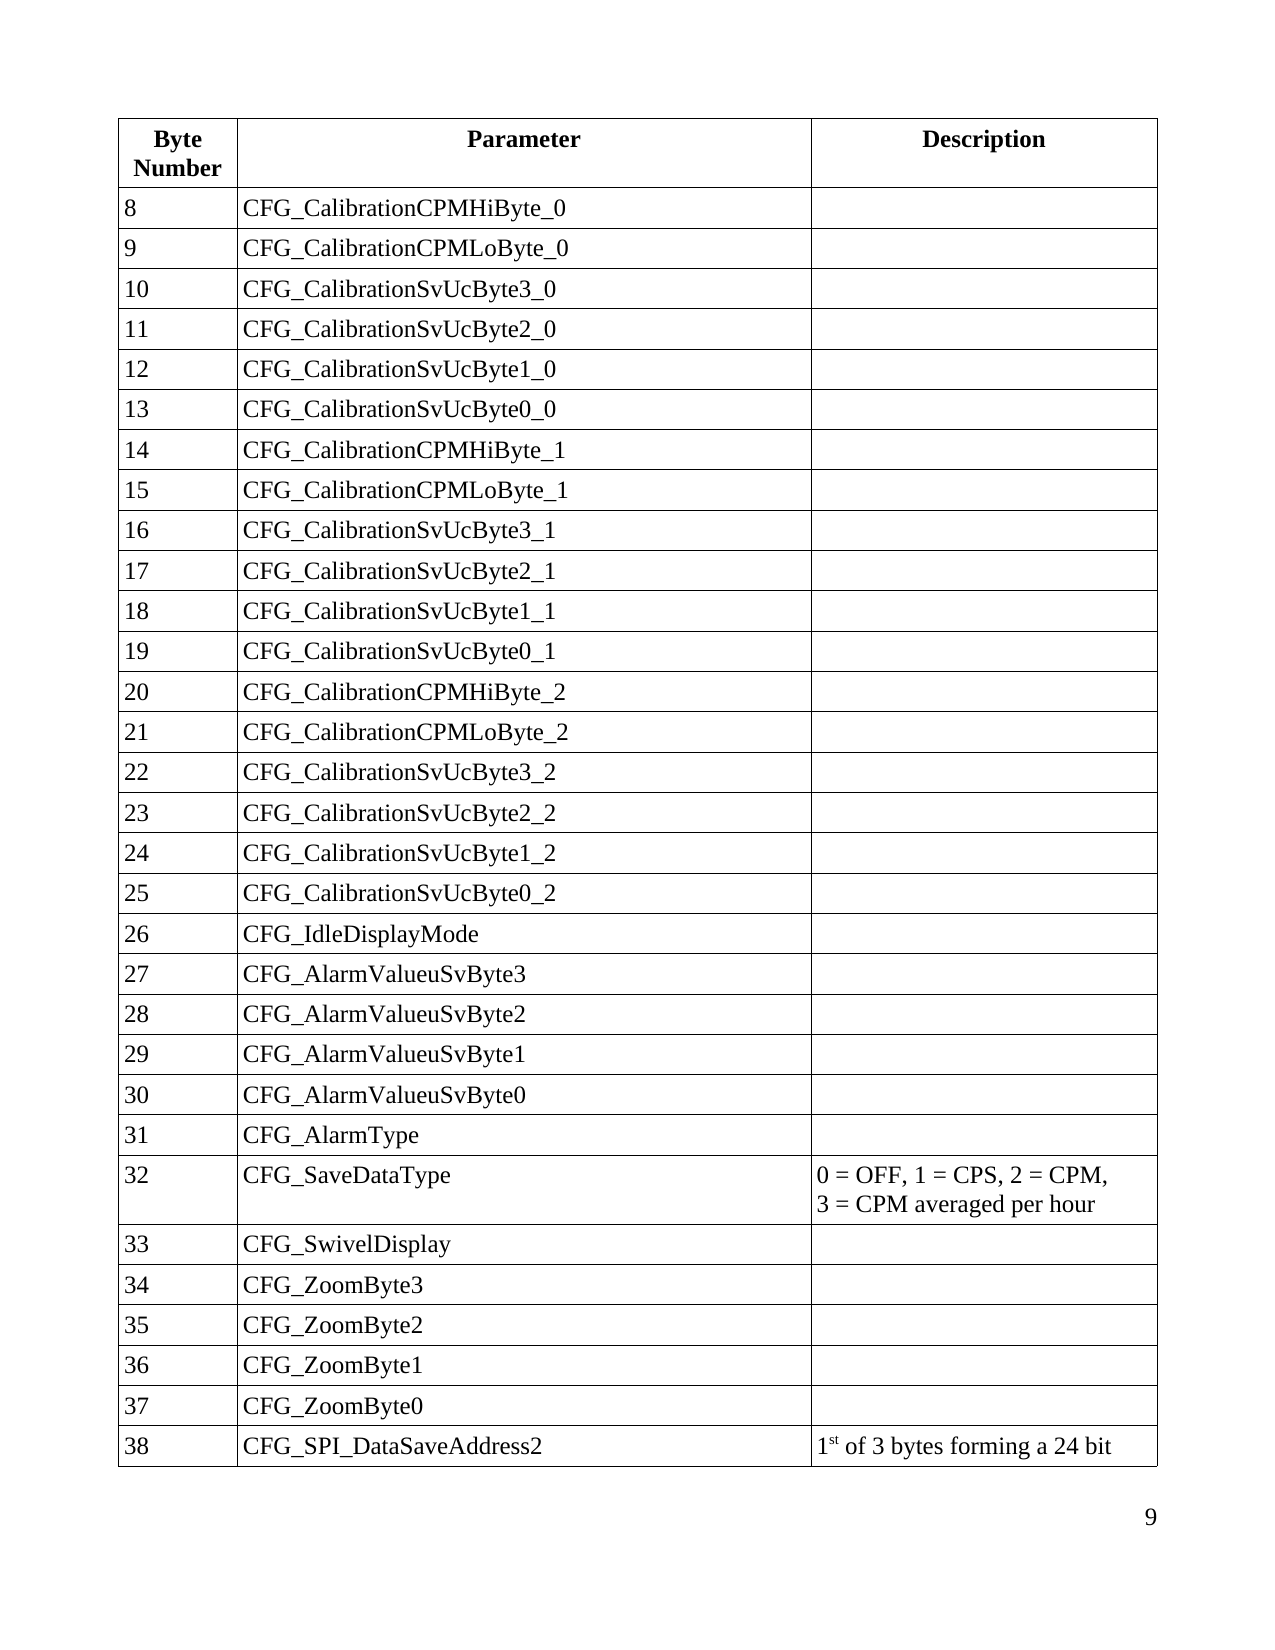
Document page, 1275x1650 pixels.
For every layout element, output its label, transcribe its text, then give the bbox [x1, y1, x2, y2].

table_cell 38 [119, 1426, 237, 1466]
table_cell CFG_CalibrationCPMLoByte_0 [238, 229, 811, 268]
table_cell 17 [119, 551, 237, 590]
table_cell [812, 269, 1157, 308]
table_cell 28 [119, 995, 237, 1034]
table_cell [812, 1265, 1157, 1304]
table_cell CFG_CalibrationSvUcByte0_1 [238, 632, 811, 671]
table_cell 10 [119, 269, 237, 308]
table_cell [812, 954, 1157, 993]
table_header Parameter [238, 119, 811, 187]
table_cell CFG_CalibrationCPMHiByte_0 [238, 188, 811, 227]
table_cell CFG_CalibrationSvUcByte2_1 [238, 551, 811, 590]
table_cell CFG_CalibrationSvUcByte2_2 [238, 793, 811, 832]
table_header Description [812, 119, 1157, 187]
table_cell CFG_ZoomByte3 [238, 1265, 811, 1304]
table_cell CFG_CalibrationCPMLoByte_1 [238, 470, 811, 510]
table_cell [812, 753, 1157, 792]
table_cell [812, 188, 1157, 227]
table_cell [812, 874, 1157, 913]
table_cell CFG_CalibrationSvUcByte2_0 [238, 309, 811, 348]
table_cell CFG_CalibrationSvUcByte3_1 [238, 511, 811, 550]
table_cell 23 [119, 793, 237, 832]
table_cell 27 [119, 954, 237, 993]
table_cell CFG_ZoomByte2 [238, 1305, 811, 1345]
table_cell 29 [119, 1035, 237, 1074]
table_cell CFG_SPI_DataSaveAddress2 [238, 1426, 811, 1466]
table_cell CFG_CalibrationCPMLoByte_2 [238, 712, 811, 752]
table_cell 18 [119, 591, 237, 631]
table_cell 30 [119, 1075, 237, 1114]
table_cell 36 [119, 1346, 237, 1385]
table_cell 19 [119, 632, 237, 671]
table_cell [812, 1035, 1157, 1074]
table_cell CFG_CalibrationSvUcByte0_0 [238, 390, 811, 429]
table_cell CFG_ZoomByte1 [238, 1346, 811, 1385]
table_cell 12 [119, 350, 237, 389]
table_cell CFG_AlarmValueuSvByte1 [238, 1035, 811, 1074]
table_cell 8 [119, 188, 237, 227]
table_cell CFG_ZoomByte0 [238, 1386, 811, 1425]
table_cell [812, 712, 1157, 752]
table_cell 35 [119, 1305, 237, 1345]
table_cell [812, 470, 1157, 510]
table_cell [812, 914, 1157, 953]
table_cell CFG_AlarmValueuSvByte2 [238, 995, 811, 1034]
table_cell 25 [119, 874, 237, 913]
table_cell CFG_CalibrationSvUcByte1_2 [238, 833, 811, 872]
table_header Byte Number [119, 119, 237, 187]
table_cell CFG_CalibrationSvUcByte1_0 [238, 350, 811, 389]
table_cell [812, 390, 1157, 429]
table_cell [812, 995, 1157, 1034]
table_cell [812, 1346, 1157, 1385]
table_cell 1st of 3 bytes forming a 24 bit [812, 1426, 1157, 1466]
table_cell CFG_CalibrationSvUcByte3_0 [238, 269, 811, 308]
table_cell [812, 430, 1157, 469]
table_cell [812, 1115, 1157, 1155]
table_cell CFG_IdleDisplayMode [238, 914, 811, 953]
table_cell 31 [119, 1115, 237, 1155]
table_cell 20 [119, 672, 237, 711]
table_cell [812, 1386, 1157, 1425]
table_cell 32 [119, 1156, 237, 1224]
table_cell [812, 833, 1157, 872]
table_cell 33 [119, 1225, 237, 1264]
table_cell CFG_CalibrationCPMHiByte_1 [238, 430, 811, 469]
table_cell [812, 551, 1157, 590]
table_cell 24 [119, 833, 237, 872]
table_cell [812, 511, 1157, 550]
table_cell [812, 591, 1157, 631]
table_cell 22 [119, 753, 237, 792]
table_cell [812, 1075, 1157, 1114]
table_cell 13 [119, 390, 237, 429]
table_cell [812, 793, 1157, 832]
table_cell CFG_AlarmValueuSvByte0 [238, 1075, 811, 1114]
table_cell CFG_AlarmType [238, 1115, 811, 1155]
table_cell [812, 672, 1157, 711]
table_cell [812, 1305, 1157, 1345]
table_cell CFG_CalibrationCPMHiByte_2 [238, 672, 811, 711]
table_cell 14 [119, 430, 237, 469]
table_cell 11 [119, 309, 237, 348]
table_cell CFG_AlarmValueuSvByte3 [238, 954, 811, 993]
table_cell 15 [119, 470, 237, 510]
table_cell 34 [119, 1265, 237, 1304]
table_cell 9 [119, 229, 237, 268]
table_cell 0 = OFF, 1 = CPS, 2 = CPM, 3 = CPM averaged per hour [812, 1156, 1157, 1224]
table_cell [812, 1225, 1157, 1264]
table_cell CFG_CalibrationSvUcByte3_2 [238, 753, 811, 792]
table_cell 37 [119, 1386, 237, 1425]
table_cell CFG_CalibrationSvUcByte0_2 [238, 874, 811, 913]
table_cell CFG_SaveDataType [238, 1156, 811, 1224]
table_cell [812, 309, 1157, 348]
table_cell [812, 632, 1157, 671]
table_cell [812, 229, 1157, 268]
table_cell CFG_CalibrationSvUcByte1_1 [238, 591, 811, 631]
table_cell 26 [119, 914, 237, 953]
table_cell [812, 350, 1157, 389]
table_cell 16 [119, 511, 237, 550]
table_cell 21 [119, 712, 237, 752]
table_cell CFG_SwivelDisplay [238, 1225, 811, 1264]
